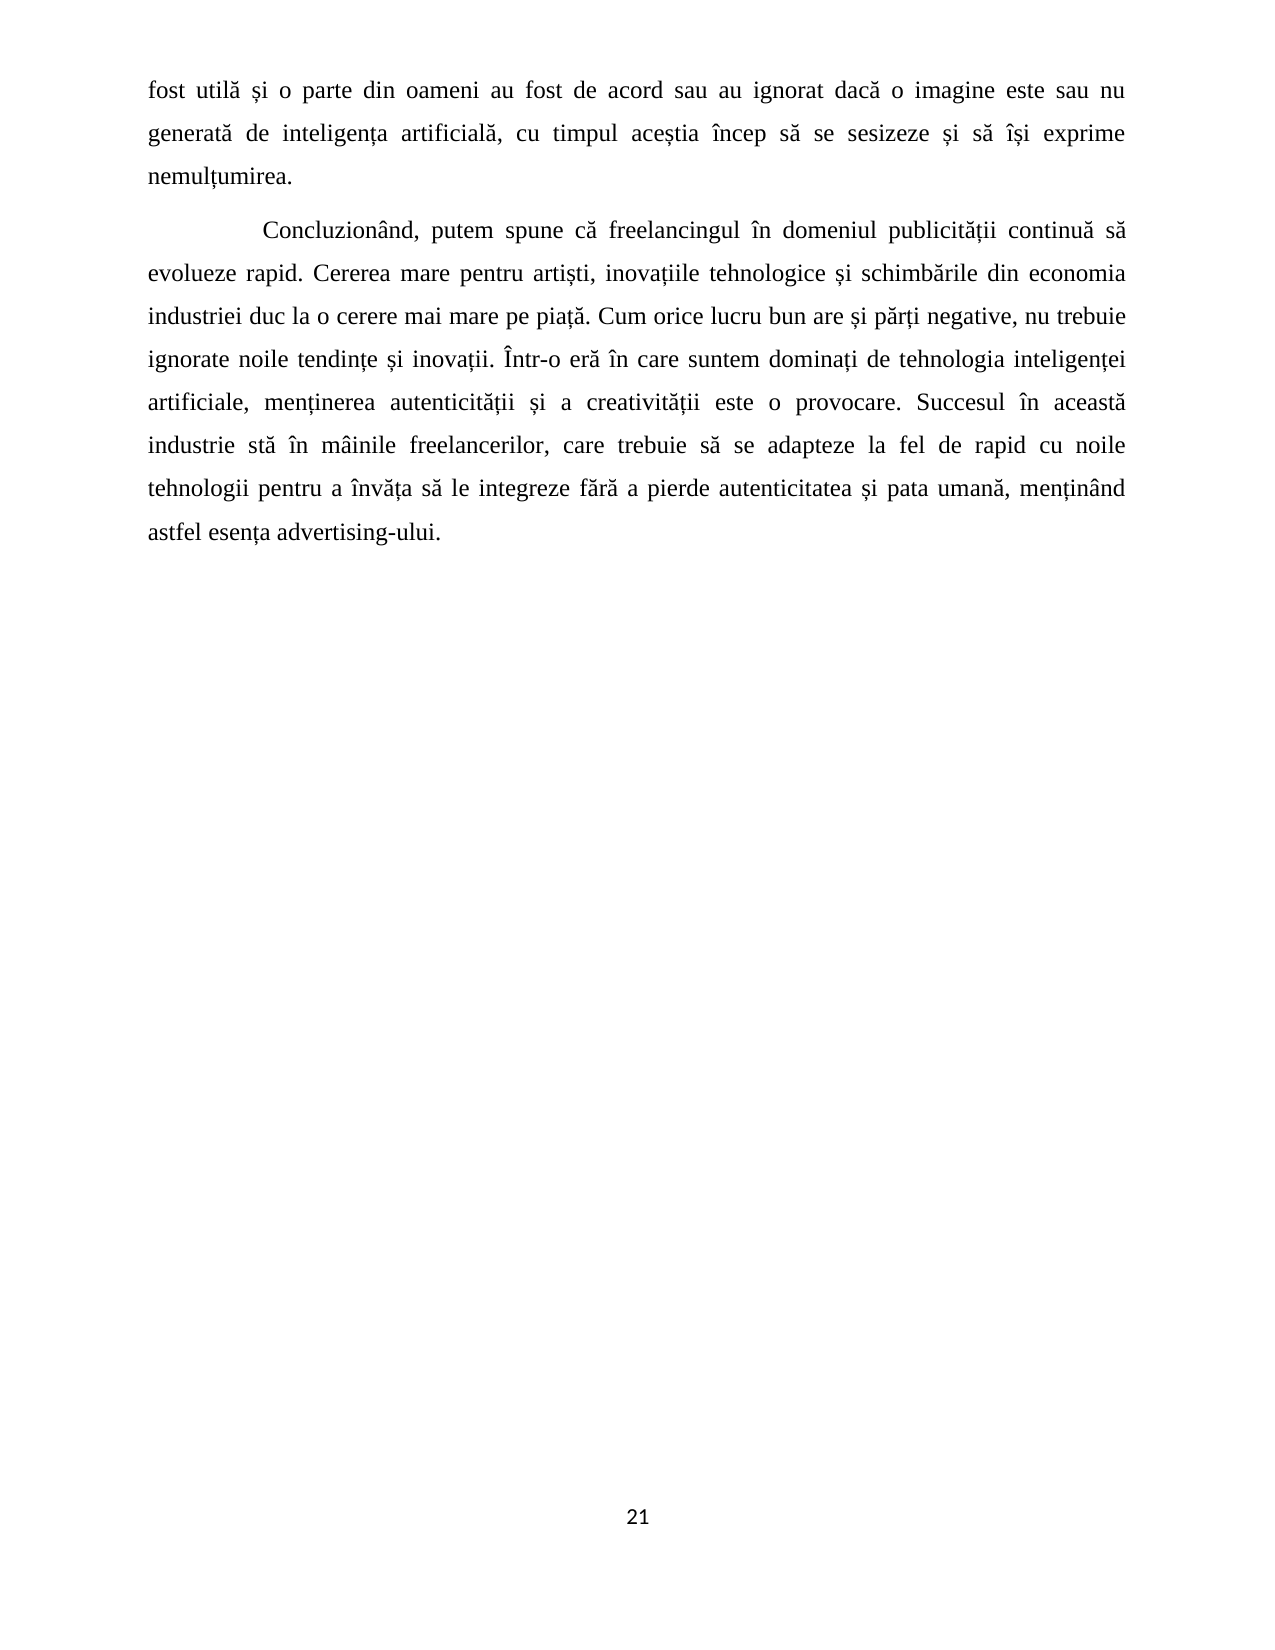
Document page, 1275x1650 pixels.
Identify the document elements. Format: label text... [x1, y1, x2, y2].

text Concluzionând, putem spune că freelancingul în domeniul publicității continuă să evolueze rapid. Cererea mare pentru artiști, inovațiile tehnologice și schimbările din economia industriei duc la o cerere mai mare pe piață. Cum orice lucru bun are și părți negative, nu trebuie ignorate noile tendințe și inovații. Într-o eră în care suntem dominați de tehnologia inteligenței artificiale, menținerea autenticității și a creativității este o provocare. Succesul în această industrie stă în mâinile freelancerilor, care trebuie să se adapteze la fel de rapid cu noile tehnologii pentru a învăța să le integreze fără a pierde autenticitatea și pata umană, menținând astfel esența advertising-ului. [148, 215, 1127, 545]
text fost utilă și o parte din oameni au fost de acord sau au ignorat dacă o imagine este sau nu generată de inteligența artificială, cu timpul aceștia încep să se sesizeze și să își exprime nemulțumirea. [148, 75, 1127, 190]
